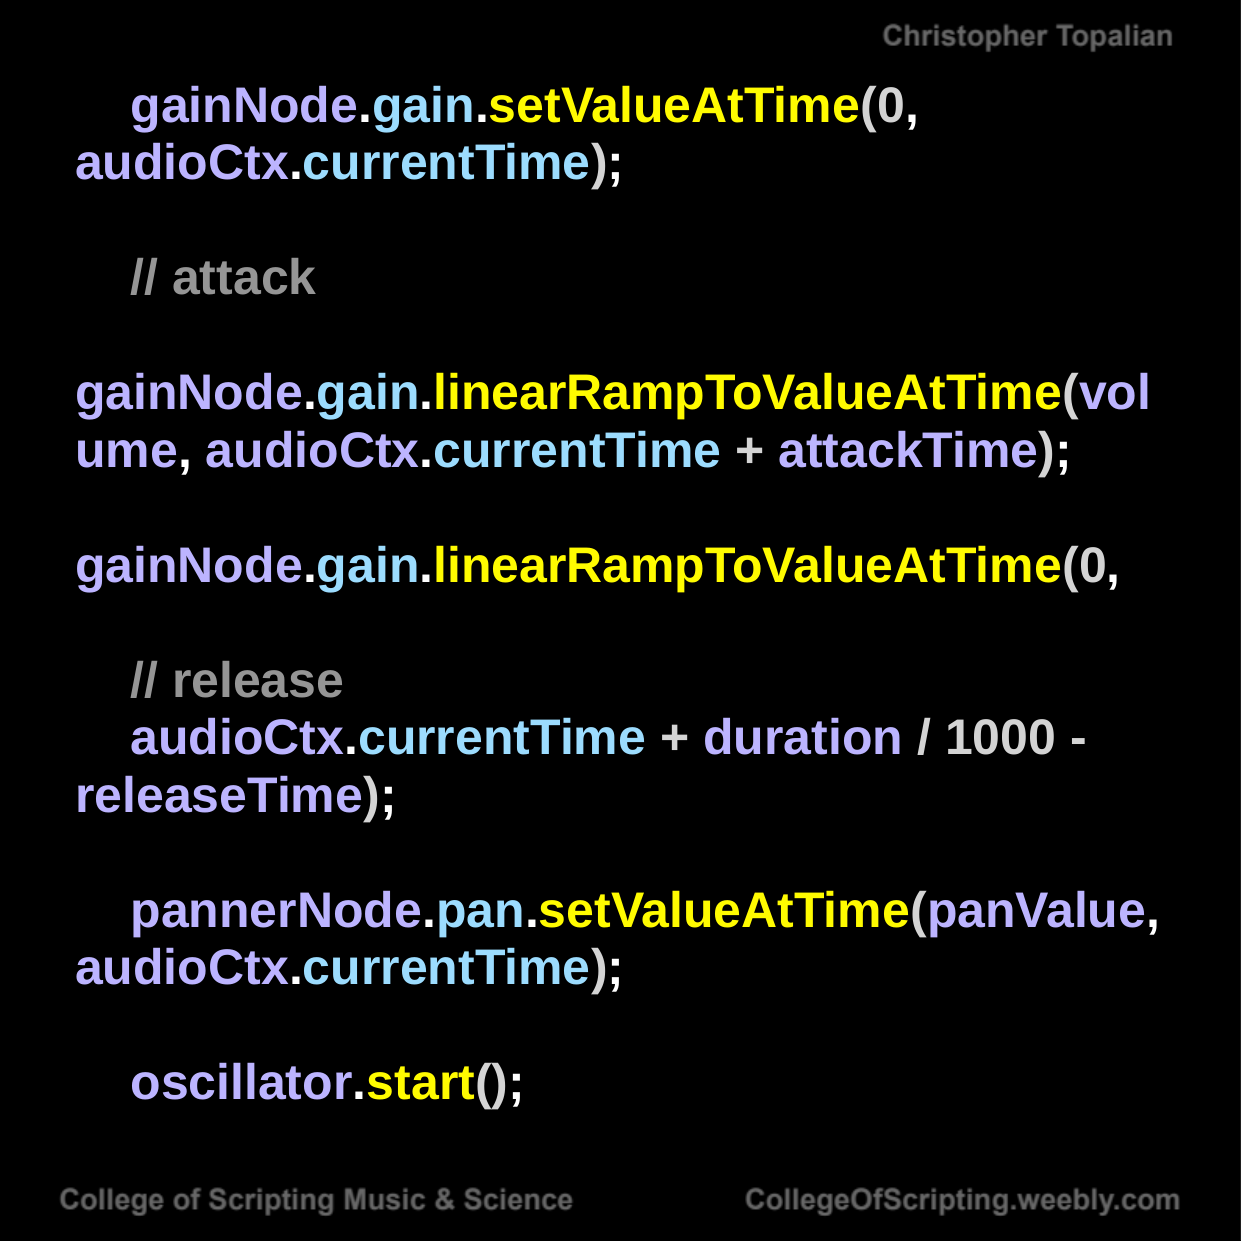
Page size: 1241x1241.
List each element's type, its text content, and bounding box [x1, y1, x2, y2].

text gainNode.gain.linearRampToValueAtTime(0, [75, 477, 1166, 592]
text oscillator.start(); [75, 1052, 1166, 1110]
text audioCtx.currentTime + duration / 1000 - releaseTime); [75, 707, 1166, 822]
text // attack [75, 247, 1166, 305]
text gainNode.gain.setValueAtTime(0, audioCtx.currentTime); [75, 75, 1166, 190]
text pannerNode.pan.setValueAtTime(panValue, audioCtx.currentTime); [75, 880, 1166, 995]
text gainNode.gain.linearRampToValueAtTime(volume, audioCtx.currentTime + attackTime); [75, 305, 1166, 477]
text // release [75, 650, 1166, 707]
